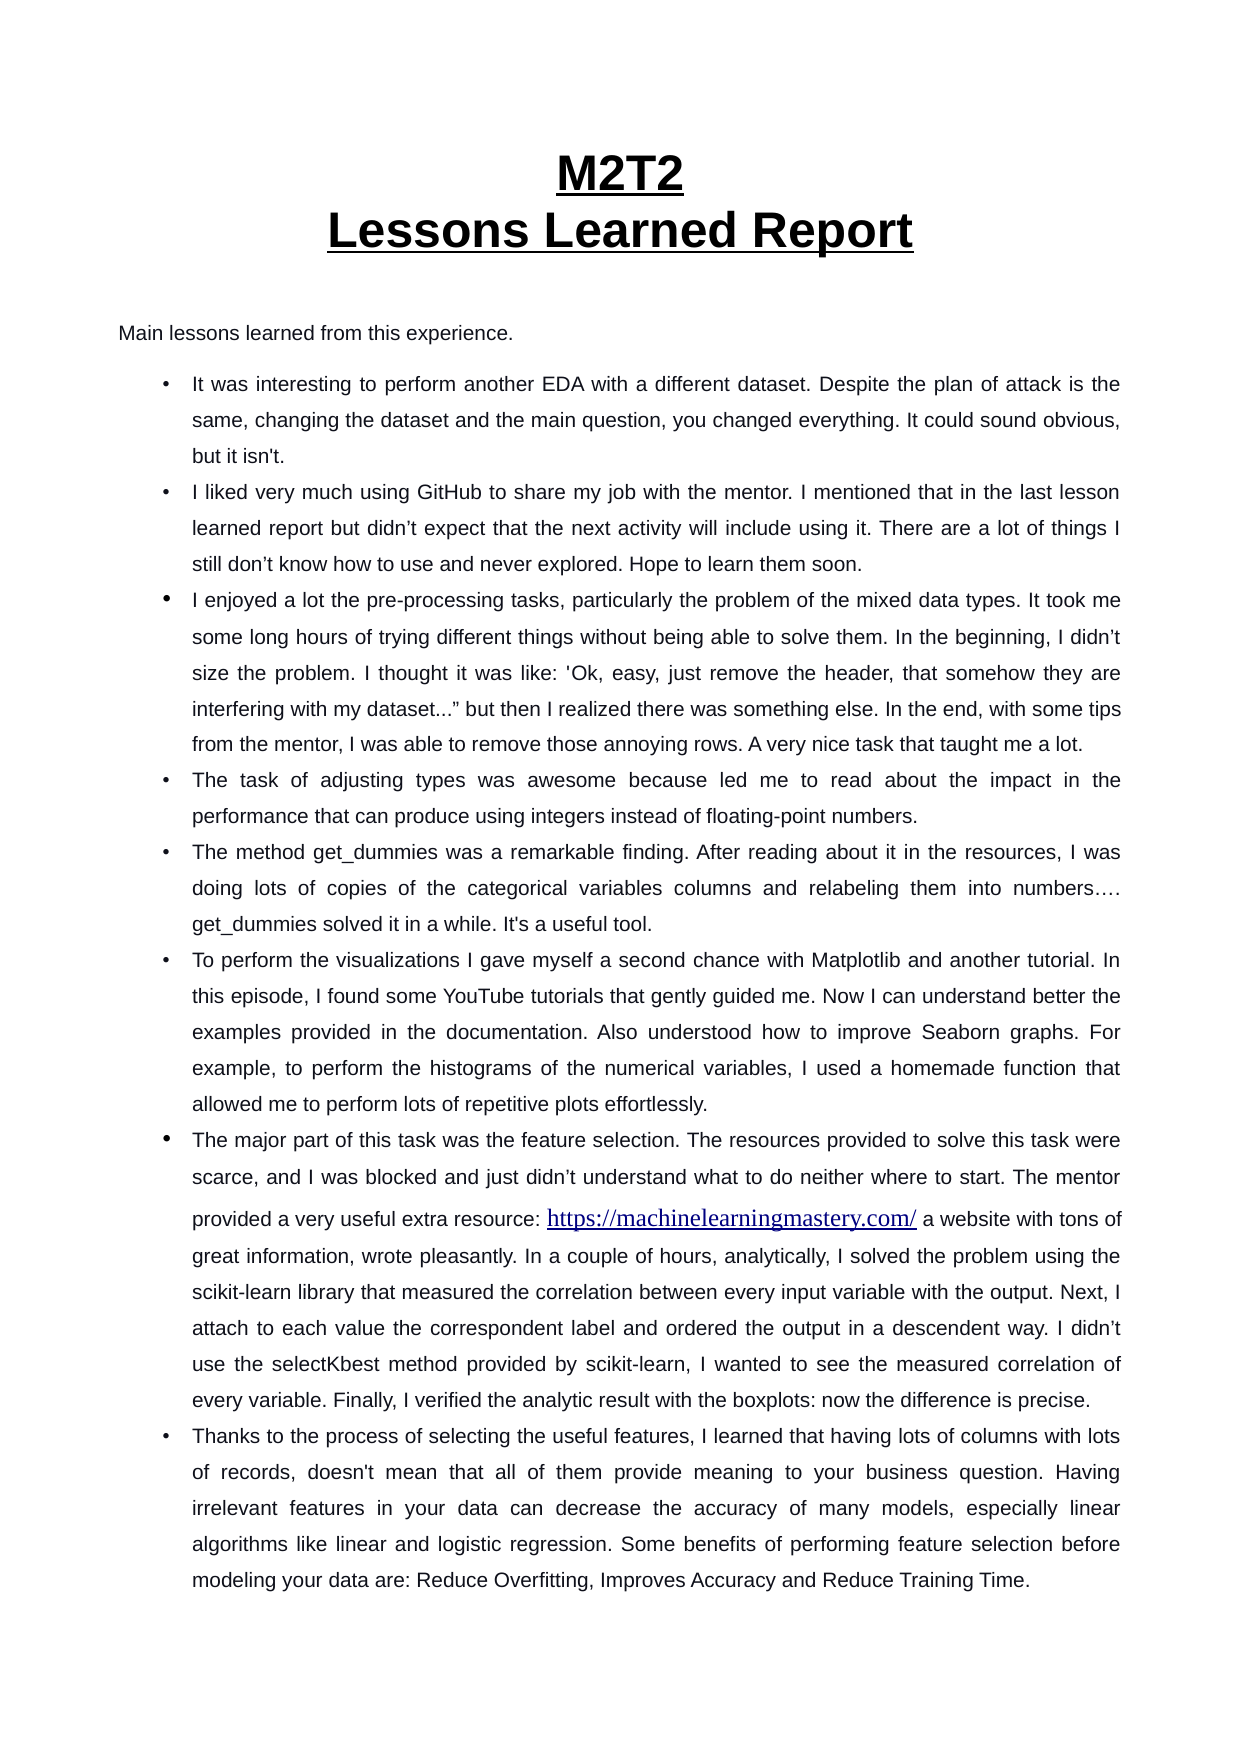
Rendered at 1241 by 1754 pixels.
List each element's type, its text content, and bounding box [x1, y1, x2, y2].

list I liked very much using GitHub to share my job with the mentor. I mentioned that in the last lesson learned report but didn’t expect that the next activity will include using it. There are a lot of things I still don’t know how to use and never explored. Hope to learn them soon. [162, 479, 1122, 576]
list The task of adjusting types was awesome because led me to read about the impact in the performance that can produce using integers instead of floating-point numbers. [162, 768, 1122, 828]
list Thanks to the process of selecting the useful features, I learned that having lots of columns with lots of records, doesn't mean that all of them provide meaning to your business question. Having irrelevant features in your data can decrease the accuracy of many models, especially linear algorithms like linear and logistic regression. Some benefits of performing feature selection before modeling your data are: Reduce Overfitting, Improves Accuracy and Reduce Training Time. [162, 1424, 1122, 1591]
text Main lessons learned from this experience. [118, 321, 1122, 345]
title M2T2 Lessons Learned Report [118, 143, 1122, 258]
list I enjoyed a lot the pre-processing tasks, particularly the problem of the mixed data types. It took me some long hours of trying different things without being able to solve them. In the beginning, I didn’t size the problem. I thought it was like: 'Ok, easy, just remove the header, that somehow they are interfering with my dataset...” but then I realized there was something else. In the end, with some tips from the mentor, I was able to remove those annoying rows. A very nice task that taught me a lot. [162, 587, 1122, 756]
list The method get_dummies was a remarkable finding. After reading about it in the resources, I was doing lots of copies of the categorical variables columns and relabeling them into numbers…. get_dummies solved it in a while. It's a useful tool. [162, 840, 1122, 936]
list The major part of this task was the feature selection. The resources provided to solve this task were scarce, and I was blocked and just didn’t understand what to do neither where to start. The mentor provided a very useful extra resource: https://machinelearningmastery.com/ a website with tons of great information, wrote pleasantly. In a couple of hours, analytically, I solved the problem using the scikit-learn library that measured the correlation between every input variable with the output. Next, I attach to each value the correspondent label and ordered the output in a descendent way. I didn’t use the selectKbest method provided by scikit-learn, I wanted to see the measured correlation of every variable. Finally, I verified the analytic result with the boxplots: now the difference is precise. [162, 1128, 1122, 1412]
list To perform the visualizations I gave myself a second chance with Matplotlib and another tutorial. In this episode, I found some YouTube tutorials that gently guided me. Now I can understand better the examples provided in the documentation. Also understood how to improve Seaborn graphs. For example, to perform the histograms of the numerical variables, I used a homemade function that allowed me to perform lots of repetitive plots effortlessly. [162, 948, 1122, 1116]
list It was interesting to perform another EDA with a different dataset. Despite the plan of attack is the same, changing the dataset and the main question, you changed everything. It could sound obvious, but it isn't. [162, 372, 1122, 468]
